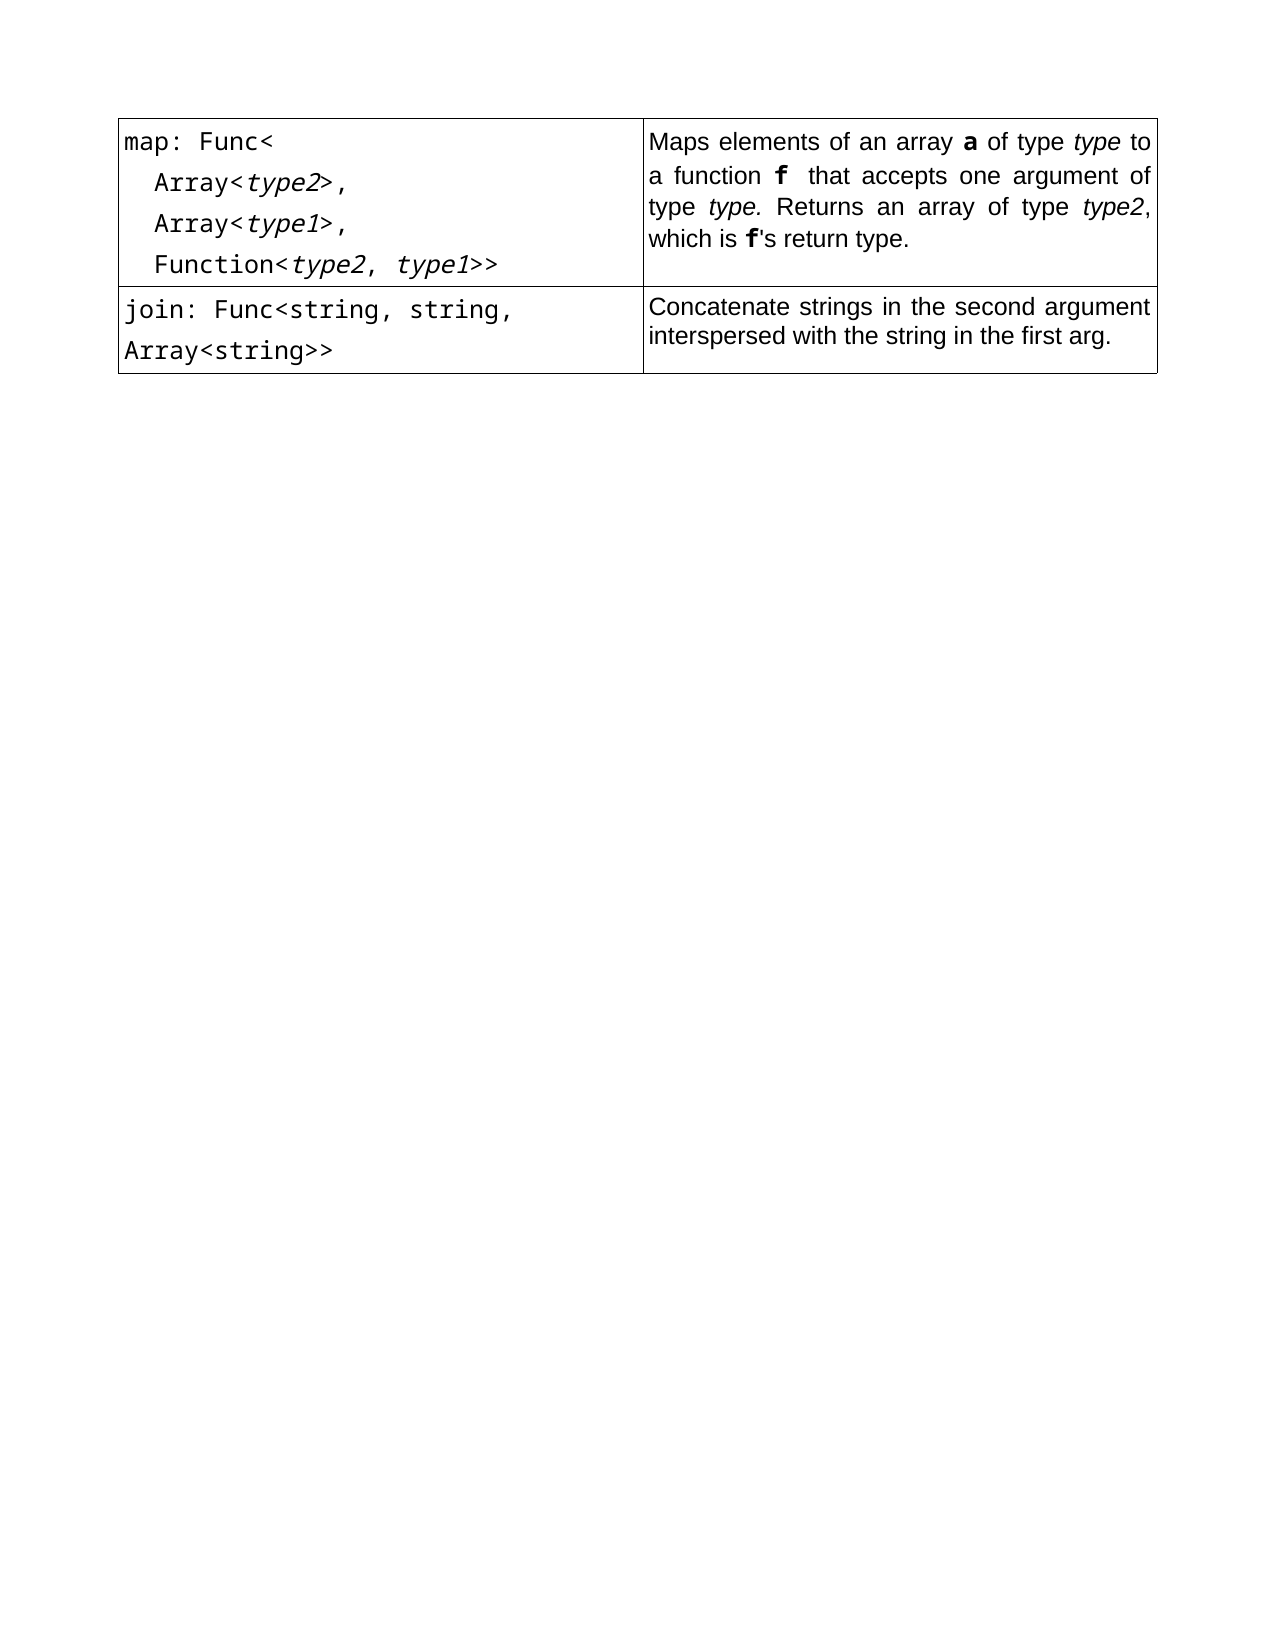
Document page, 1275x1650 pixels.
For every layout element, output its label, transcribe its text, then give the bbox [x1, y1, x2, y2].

table_cell map: Func< Array<type2>, Array<type1>, Function<type2, type1>> [119, 119, 643, 286]
table_cell join: Func<string, string, Array<string>> [119, 287, 643, 373]
table_cell Maps elements of an array a of type type to a function f that accepts one argument of type type. Returns an array of type type2, which is f's return type. [644, 119, 1157, 286]
table_cell Concatenate strings in the second argument interspersed with the string in the first arg. [644, 287, 1157, 373]
